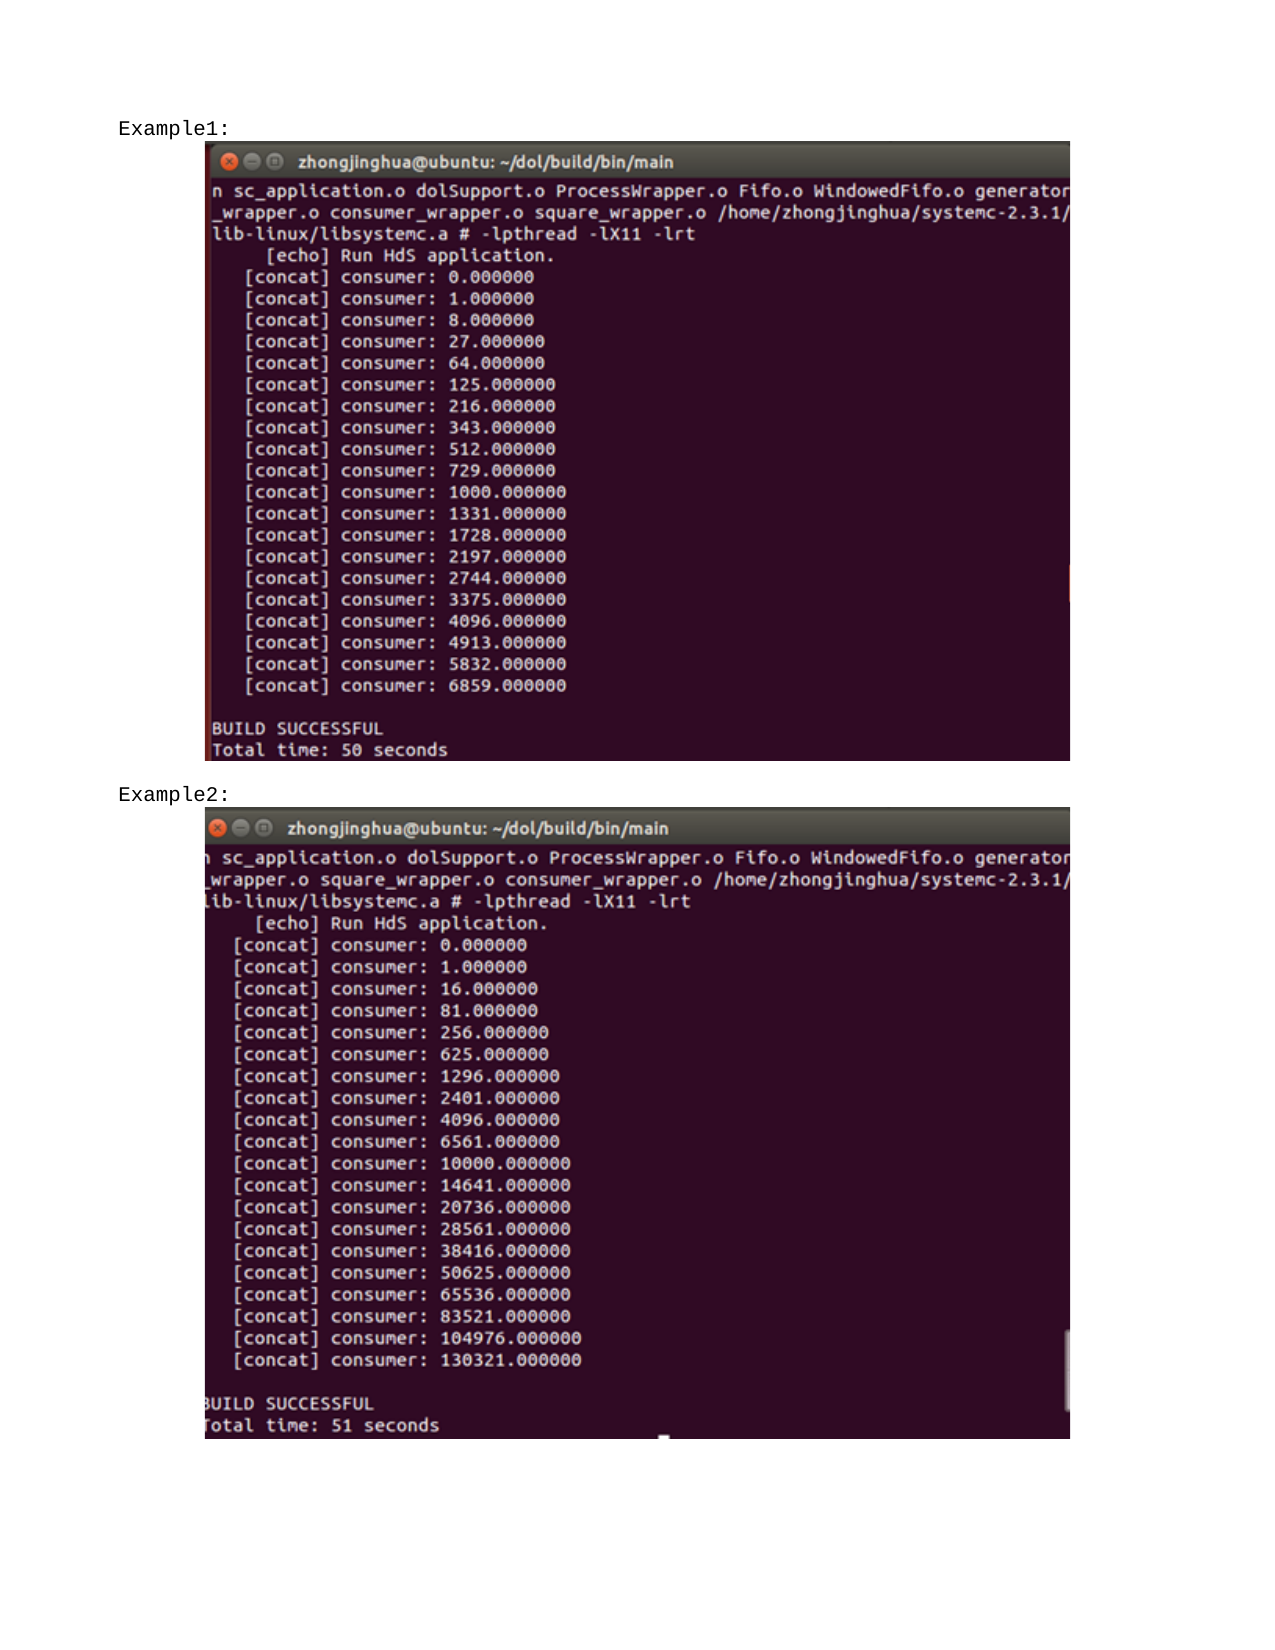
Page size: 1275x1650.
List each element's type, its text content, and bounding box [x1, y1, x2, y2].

text Example1: [118, 118, 1157, 142]
picture [204, 807, 1071, 1439]
text Example2: [118, 784, 1157, 808]
picture [204, 141, 1071, 761]
